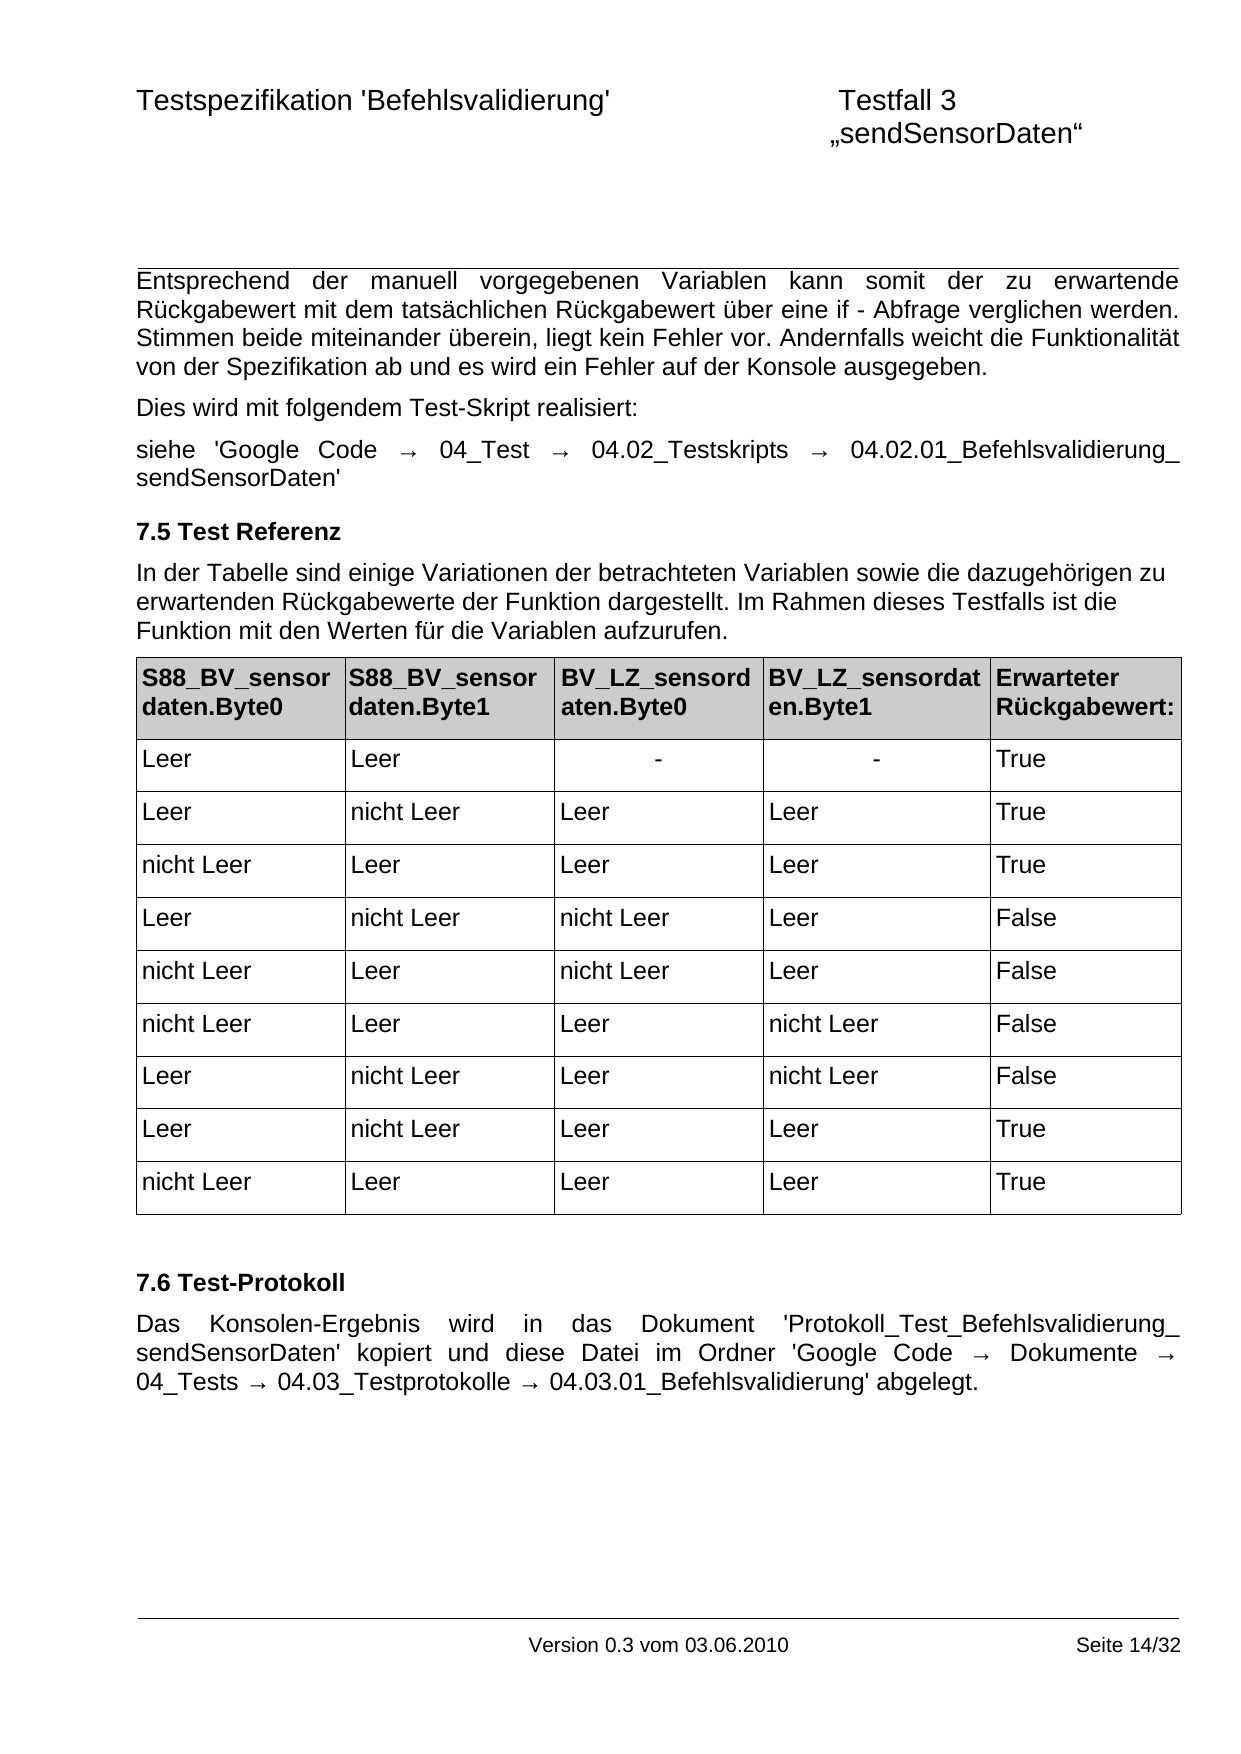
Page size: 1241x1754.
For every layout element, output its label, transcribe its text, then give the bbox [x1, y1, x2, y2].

table_cell Leer [555, 1162, 763, 1214]
table_cell Leer [555, 1004, 763, 1056]
subtitle Test-Protokoll [136, 1268, 1181, 1297]
table_cell True [991, 792, 1181, 844]
table_cell nicht Leer [764, 1004, 990, 1056]
table_header BV_LZ_sensordaten.Byte1 [764, 658, 990, 739]
table_cell Leer [346, 1162, 554, 1214]
table_cell nicht Leer [555, 898, 763, 950]
table_cell Leer [137, 740, 345, 791]
table_cell True [991, 740, 1181, 791]
text siehe 'Google Code → 04_Test → 04.02_Testskripts → 04.02.01_Befehlsvalidierung_ sendSensorDaten' [136, 434, 1181, 492]
table_cell Leer [346, 951, 554, 1003]
table_cell Leer [555, 1109, 763, 1161]
table_cell nicht Leer [764, 1057, 990, 1108]
table_cell True [991, 1109, 1181, 1161]
table_cell nicht Leer [555, 951, 763, 1003]
text Das Konsolen-Ergebnis wird in das Dokument 'Protokoll_Test_Befehlsvalidierung_ sendSensorDaten' kopiert und diese Datei im Ordner 'Google Code → Dokumente → 04_Tests → 04.03_Testprotokolle → 04.03.01_Befehlsvalidierung' abgelegt. [136, 1309, 1181, 1395]
table_cell Leer [764, 1162, 990, 1214]
table_cell Leer [137, 898, 345, 950]
table_cell Leer [137, 792, 345, 844]
table_cell nicht Leer [137, 1162, 345, 1214]
table_cell True [991, 845, 1181, 897]
table_cell nicht Leer [346, 1109, 554, 1161]
table_cell True [991, 1162, 1181, 1214]
table_cell nicht Leer [137, 951, 345, 1003]
table_header BV_LZ_sensordaten.Byte0 [555, 658, 763, 739]
table_cell False [991, 898, 1181, 950]
text In der Tabelle sind einige Variationen der betrachteten Variablen sowie die dazugehörigen zu erwartenden Rückgabewerte der Funktion dargestellt. Im Rahmen dieses Testfalls ist die Funktion mit den Werten für die Variablen aufzurufen. [136, 558, 1181, 644]
table_header S88_BV_sensordaten.Byte1 [346, 658, 554, 739]
table_header Erwarteter Rückgabewert: [991, 658, 1181, 739]
text Entsprechend der manuell vorgegebenen Variablen kann somit der zu erwartende Rückgabewert mit dem tatsächlichen Rückgabewert über eine if - Abfrage verglichen werden. Stimmen beide miteinander überein, liegt kein Fehler vor. Andernfalls weicht die Funktionalität von der Spezifikation ab und es wird ein Fehler auf der Konsole ausgegeben. [136, 289, 1181, 381]
table_cell Leer [764, 792, 990, 844]
table_cell Leer [346, 1004, 554, 1056]
table_cell Leer [137, 1109, 345, 1161]
table_cell nicht Leer [346, 792, 554, 844]
table_cell Leer [764, 845, 990, 897]
table_cell nicht Leer [346, 1057, 554, 1108]
table_cell Leer [555, 845, 763, 897]
table_header S88_BV_sensordaten.Byte0 [137, 658, 345, 739]
table_cell False [991, 951, 1181, 1003]
table_cell - [764, 740, 990, 791]
text Dies wird mit folgendem Test-Skript realisiert: [136, 393, 1181, 422]
table_cell Leer [137, 1057, 345, 1108]
table_cell False [991, 1057, 1181, 1108]
table_cell Leer [764, 951, 990, 1003]
table_cell Leer [555, 792, 763, 844]
table_cell Leer [555, 1057, 763, 1108]
table_cell nicht Leer [137, 1004, 345, 1056]
table_cell Leer [346, 845, 554, 897]
table_cell Leer [346, 740, 554, 791]
table_cell Leer [764, 1109, 990, 1161]
table_cell nicht Leer [346, 898, 554, 950]
table_cell - [555, 740, 763, 791]
table_cell nicht Leer [137, 845, 345, 897]
subtitle Test Referenz [136, 517, 1181, 546]
table_cell False [991, 1004, 1181, 1056]
table_cell Leer [764, 898, 990, 950]
